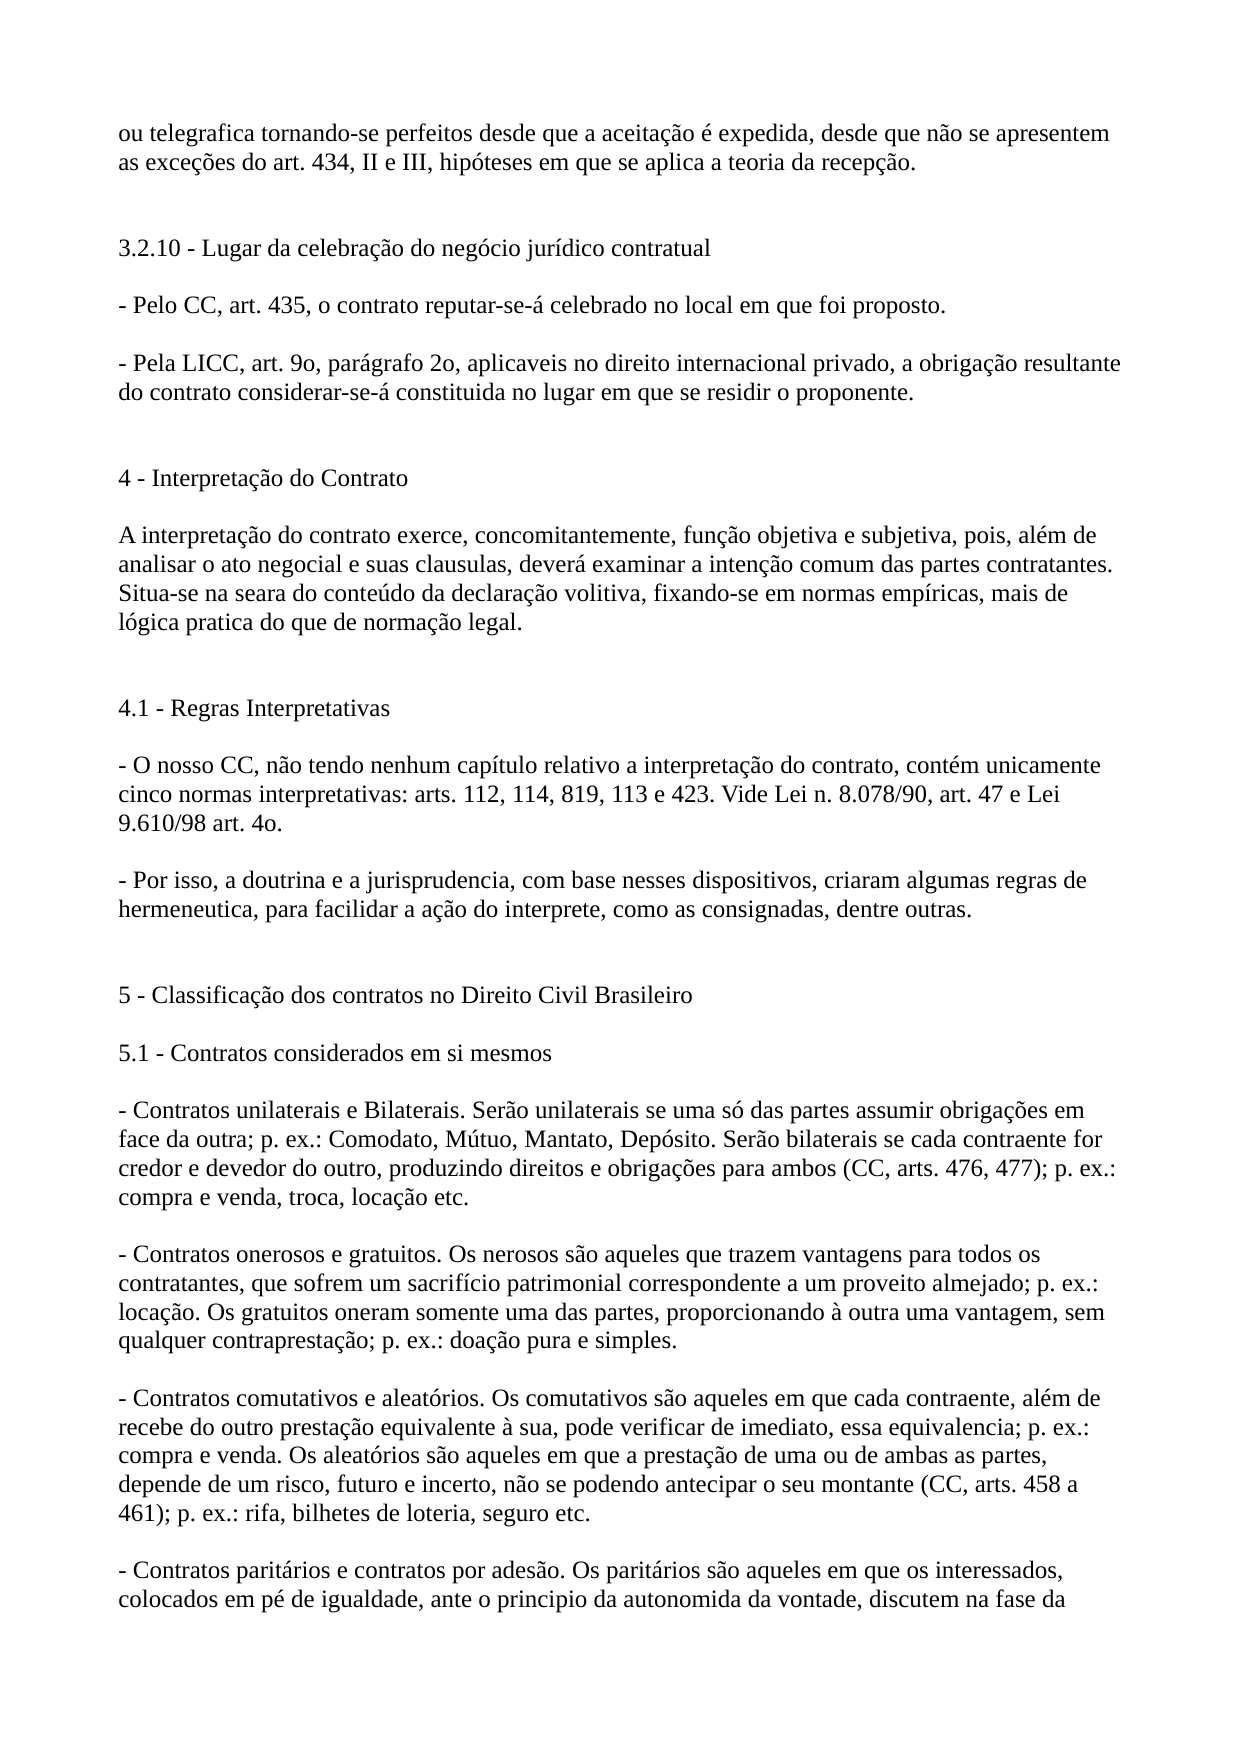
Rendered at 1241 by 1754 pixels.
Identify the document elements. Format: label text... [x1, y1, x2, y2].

text 4 - Interpretação do Contrato [118, 463, 1122, 492]
text A interpretação do contrato exerce, concomitantemente, função objetiva e subjetiva, pois, além de analisar o ato negocial e suas clausulas, deverá examinar a intenção comum das partes contratantes. Situa-se na seara do conteúdo da declaração volitiva, fixando-se em normas empíricas, mais de lógica pratica do que de normação legal. [118, 521, 1122, 636]
text 3.2.10 - Lugar da celebração do negócio jurídico contratual [118, 233, 1122, 262]
text 5 - Classificação dos contratos no Direito Civil Brasileiro [118, 981, 1122, 1009]
text 5.1 - Contratos considerados em si mesmos [118, 1038, 1122, 1067]
text - O nosso CC, não tendo nenhum capítulo relativo a interpretação do contrato, contém unicamente cinco normas interpretativas: arts. 112, 114, 819, 113 e 423. Vide Lei n. 8.078/90, art. 47 e Lei 9.610/98 art. 4o. [118, 751, 1122, 837]
text - Contratos paritários e contratos por adesão. Os paritários são aqueles em que os interessados, colocados em pé de igualdade, ante o principio da autonomida da vontade, discutem na fase da [118, 1556, 1122, 1613]
text 4.1 - Regras Interpretativas [118, 693, 1122, 722]
text - Contratos comutativos e aleatórios. Os comutativos são aqueles em que cada contraente, além de recebe do outro prestação equivalente à sua, pode verificar de imediato, essa equivalencia; p. ex.: compra e venda. Os aleatórios são aqueles em que a prestação de uma ou de ambas as partes, depende de um risco, futuro e incerto, não se podendo antecipar o seu montante (CC, arts. 458 a 461); p. ex.: rifa, bilhetes de loteria, seguro etc. [118, 1383, 1122, 1527]
text - Contratos unilaterais e Bilaterais. Serão unilaterais se uma só das partes assumir obrigações em face da outra; p. ex.: Comodato, Mútuo, Mantato, Depósito. Serão bilaterais se cada contraente for credor e devedor do outro, produzindo direitos e obrigações para ambos (CC, arts. 476, 477); p. ex.: compra e venda, troca, locação etc. [118, 1096, 1122, 1211]
text - Pela LICC, art. 9o, parágrafo 2o, aplicaveis no direito internacional privado, a obrigação resultante do contrato considerar-se-á constituida no lugar em que se residir o proponente. [118, 348, 1122, 406]
text - Pelo CC, art. 435, o contrato reputar-se-á celebrado no local em que foi proposto. [118, 291, 1122, 319]
text ou telegrafica tornando-se perfeitos desde que a aceitação é expedida, desde que não se apresentem as exceções do art. 434, II e III, hipóteses em que se aplica a teoria da recepção. [118, 118, 1122, 176]
text - Contratos onerosos e gratuitos. Os nerosos são aqueles que trazem vantagens para todos os contratantes, que sofrem um sacrifício patrimonial correspondente a um proveito almejado; p. ex.: locação. Os gratuitos oneram somente uma das partes, proporcionando à outra uma vantagem, sem qualquer contraprestação; p. ex.: doação pura e simples. [118, 1239, 1122, 1354]
text - Por isso, a doutrina e a jurisprudencia, com base nesses dispositivos, criaram algumas regras de hermeneutica, para facilidar a ação do interprete, como as consignadas, dentre outras. [118, 866, 1122, 923]
